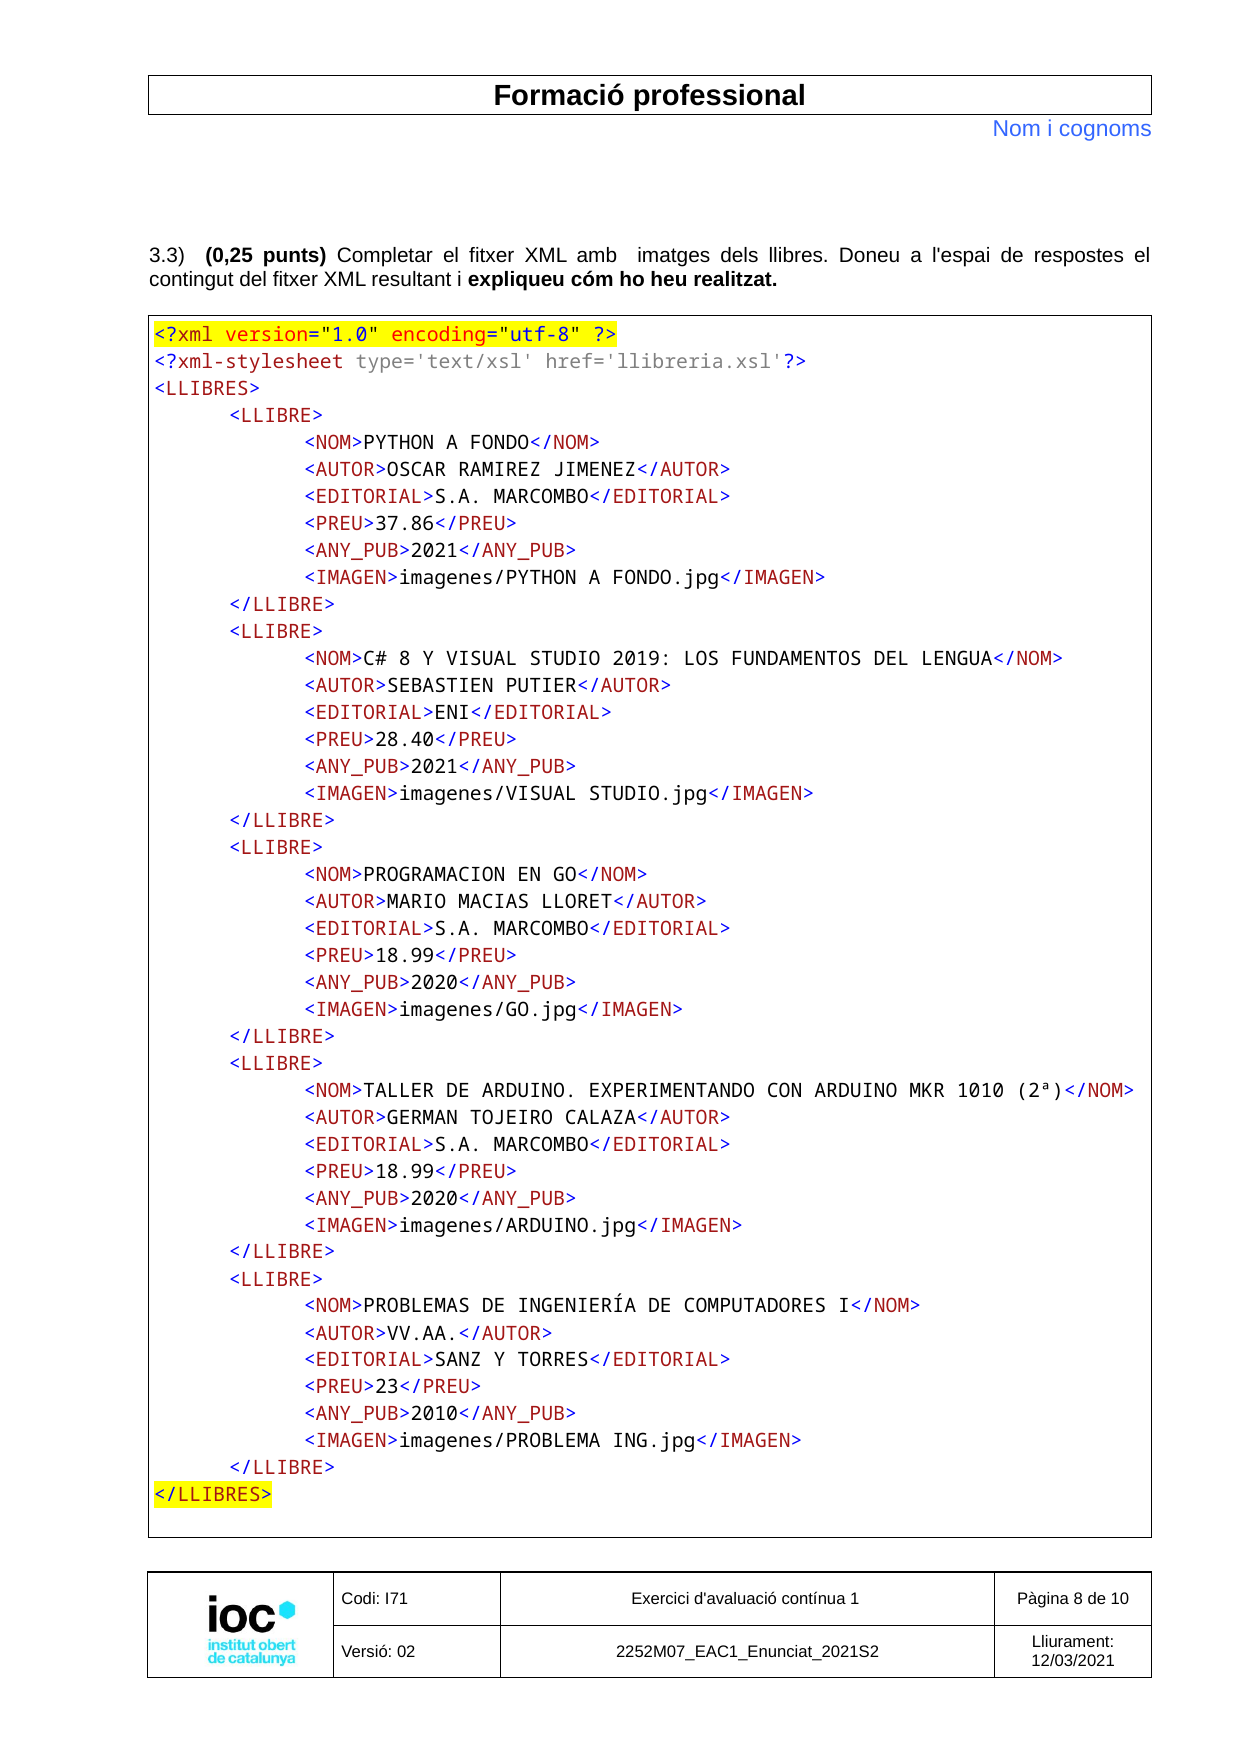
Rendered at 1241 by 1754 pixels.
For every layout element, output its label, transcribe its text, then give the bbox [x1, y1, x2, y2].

list 3.3) (0,25 punts) Completar el fitxer XML amb imatges dels llibres. Doneu a l'espai de respostes el contingut del fitxer XML resultant i expliqueu cóm ho heu realitzat. [148, 243, 1151, 291]
picture [195, 1581, 309, 1677]
table_header <?xml version="1.0" encoding="utf-8" ?> <?xml-stylesheet type='text/xsl' href='llibreria.xsl'?> <LLIBRES> <LLIBRE> <NOM>PYTHON A FONDO</NOM> <AUTOR>OSCAR RAMIREZ JIMENEZ</AUTOR> <EDITORIAL>S.A. MARCOMBO</EDITORIAL> <PREU>37.86</PREU> <ANY_PUB>2021</ANY_PUB> <IMAGEN>imagenes/PYTHON A FONDO.jpg</IMAGEN> </LLIBRE> <LLIBRE> <NOM>C# 8 Y VISUAL STUDIO 2019: LOS FUNDAMENTOS DEL LENGUA</NOM> <AUTOR>SEBASTIEN PUTIER</AUTOR> <EDITORIAL>ENI</EDITORIAL> <PREU>28.40</PREU> <ANY_PUB>2021</ANY_PUB> <IMAGEN>imagenes/VISUAL STUDIO.jpg</IMAGEN> </LLIBRE> <LLIBRE> <NOM>PROGRAMACION EN GO</NOM> <AUTOR>MARIO MACIAS LLORET</AUTOR> <EDITORIAL>S.A. MARCOMBO</EDITORIAL> <PREU>18.99</PREU> <ANY_PUB>2020</ANY_PUB> <IMAGEN>imagenes/GO.jpg</IMAGEN> </LLIBRE> <LLIBRE> <NOM>TALLER DE ARDUINO. EXPERIMENTANDO CON ARDUINO MKR 1010 (2ª)</NOM> <AUTOR>GERMAN TOJEIRO CALAZA</AUTOR> <EDITORIAL>S.A. MARCOMBO</EDITORIAL> <PREU>18.99</PREU> <ANY_PUB>2020</ANY_PUB> <IMAGEN>imagenes/ARDUINO.jpg</IMAGEN> </LLIBRE> <LLIBRE> <NOM>PROBLEMAS DE INGENIERÍA DE COMPUTADORES I</NOM> <AUTOR>VV.AA.</AUTOR> <EDITORIAL>SANZ Y TORRES</EDITORIAL> <PREU>23</PREU> <ANY_PUB>2010</ANY_PUB> <IMAGEN>imagenes/PROBLEMA ING.jpg</IMAGEN> </LLIBRE> </LLIBRES> [149, 316, 1151, 1537]
